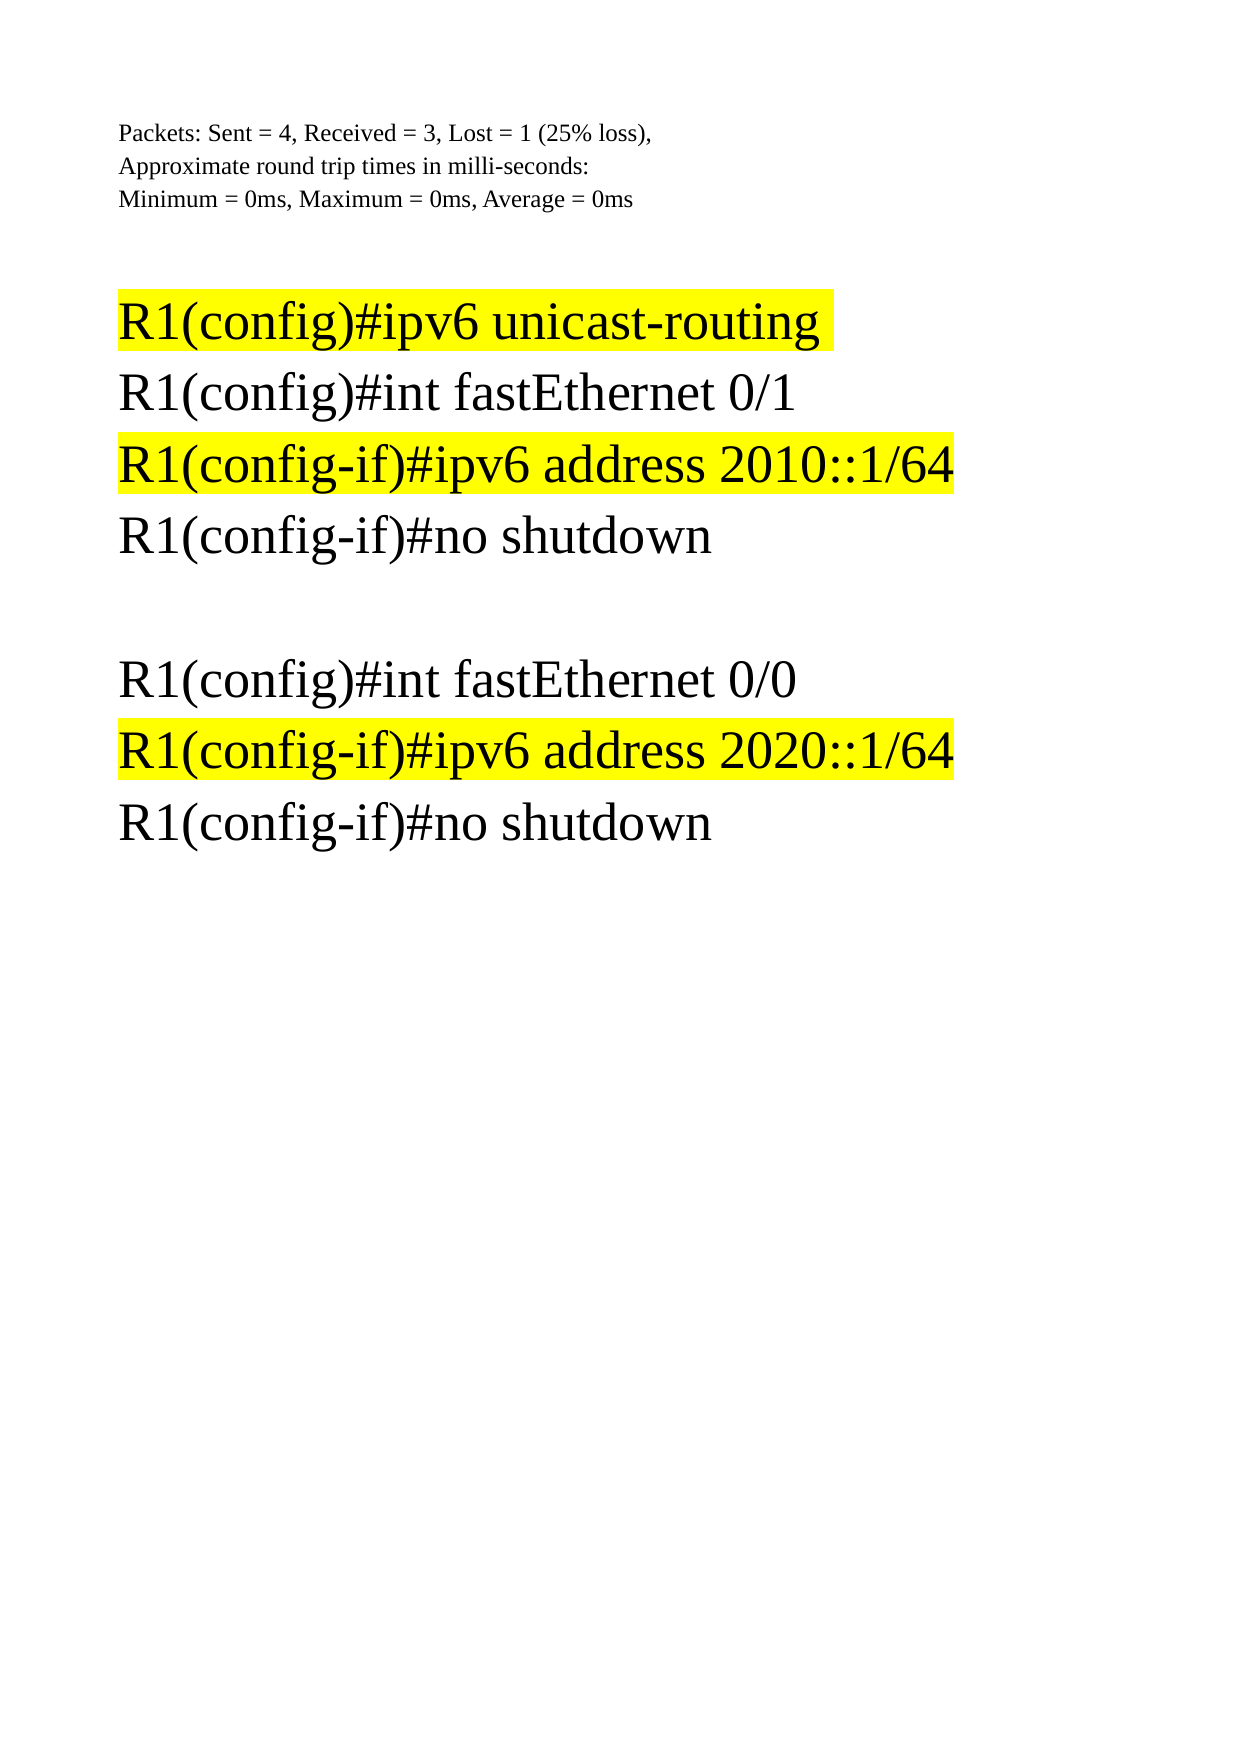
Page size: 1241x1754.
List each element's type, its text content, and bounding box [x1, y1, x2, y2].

text Minimum = 0ms, Maximum = 0ms, Average = 0ms [118, 184, 1122, 213]
text R1(config)#int fastEthernet 0/0 [118, 647, 1122, 709]
text R1(config-if)#ipv6 address 2010::1/64 [118, 432, 1122, 494]
text Packets: Sent = 4, Received = 3, Lost = 1 (25% loss), [118, 118, 1122, 147]
text R1(config)#int fastEthernet 0/1 [118, 360, 1122, 423]
text R1(config-if)#no shutdown [118, 503, 1122, 566]
text Approximate round trip times in milli-seconds: [118, 151, 1122, 180]
text R1(config-if)#no shutdown [118, 790, 1122, 852]
text R1(config)#ipv6 unicast-routing [118, 289, 1122, 351]
text R1(config-if)#ipv6 address 2020::1/64 [118, 718, 1122, 780]
